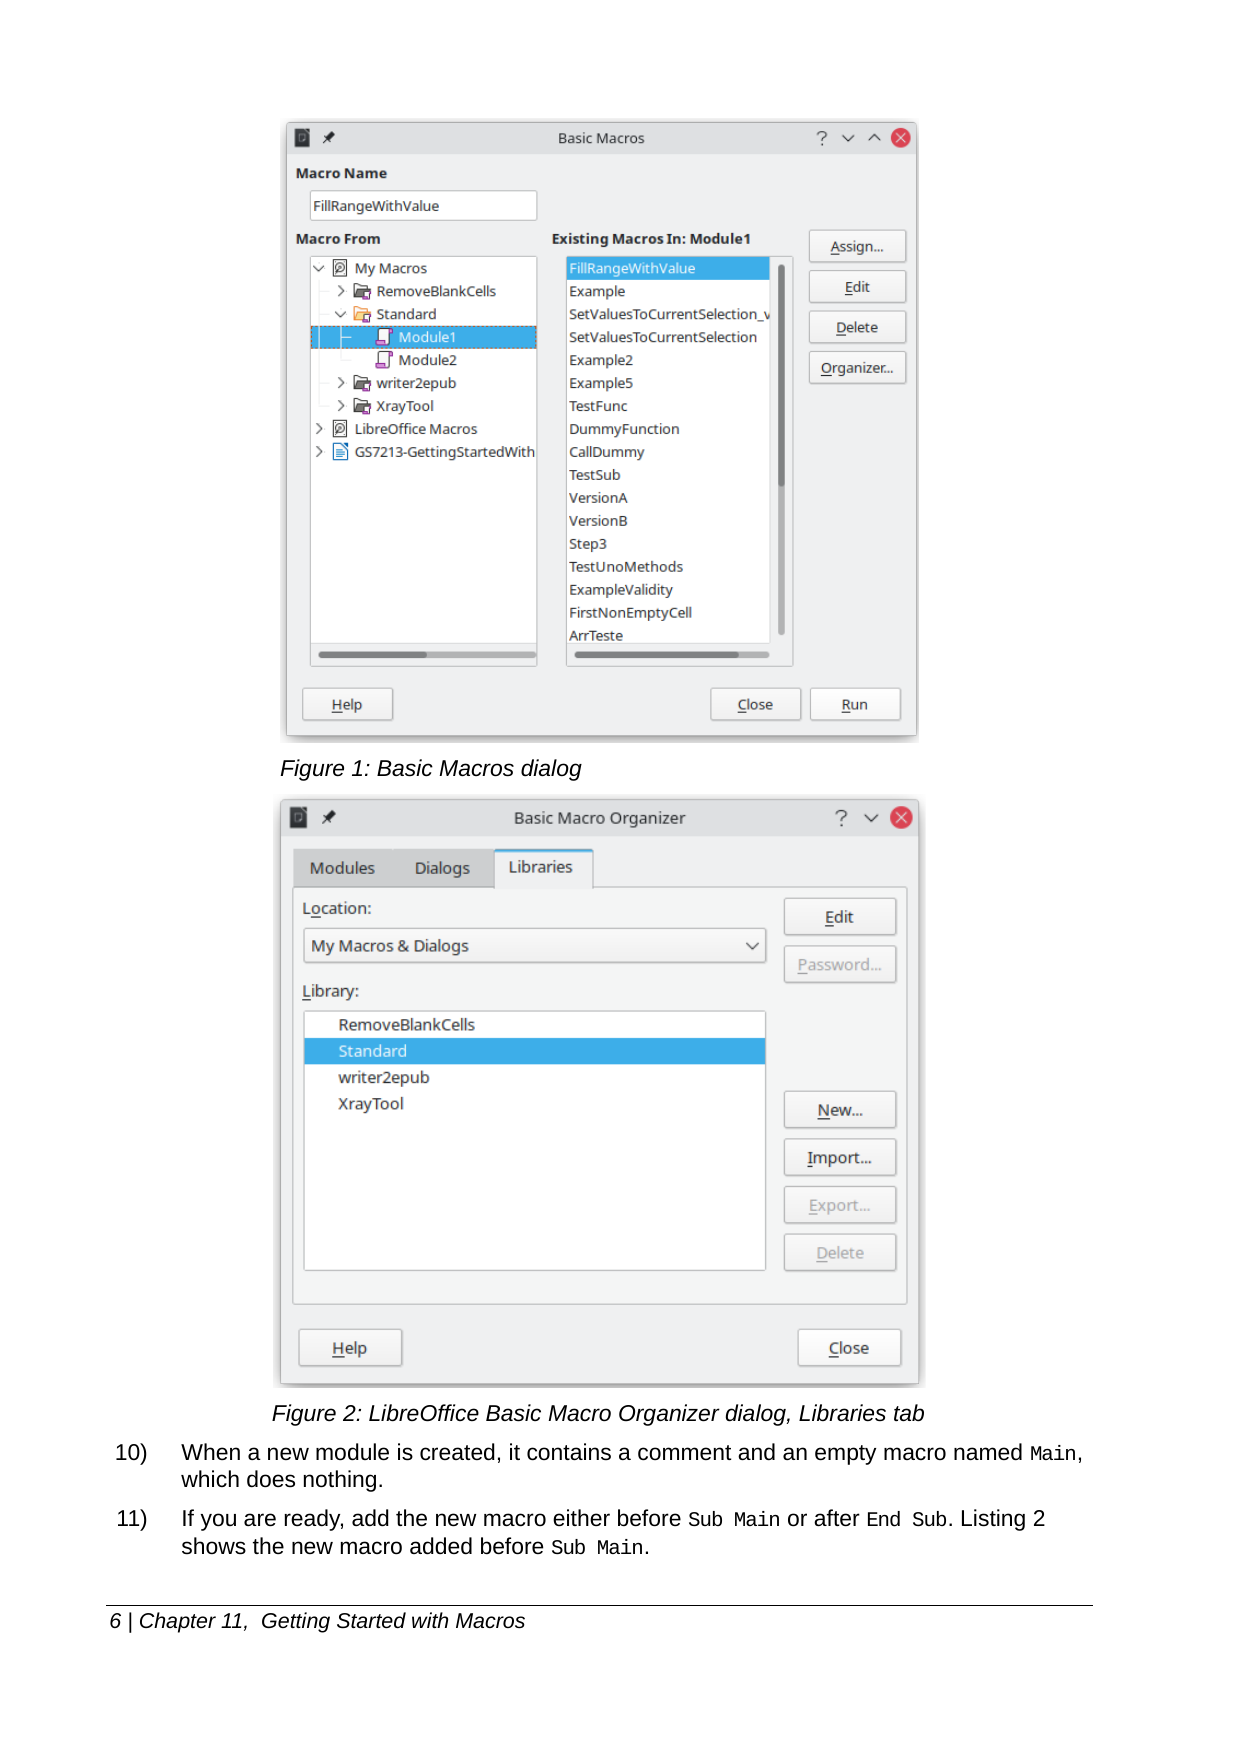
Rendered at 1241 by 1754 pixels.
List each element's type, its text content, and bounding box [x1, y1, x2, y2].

list If you are ready, add the new macro either before Sub Main or after End Sub. Listing 2 shows the new macro added before Sub Main. [148, 1505, 1093, 1561]
text Figure 1: Basic Macros dialog [280, 755, 919, 782]
picture [273, 794, 926, 1388]
picture [280, 118, 919, 743]
text Figure 2: LibreOffice Basic Macro Organizer dialog, Libraries tab [272, 1400, 927, 1426]
list When a new module is created, it contains a comment and an empty macro named Main, which does nothing. [148, 1438, 1093, 1493]
